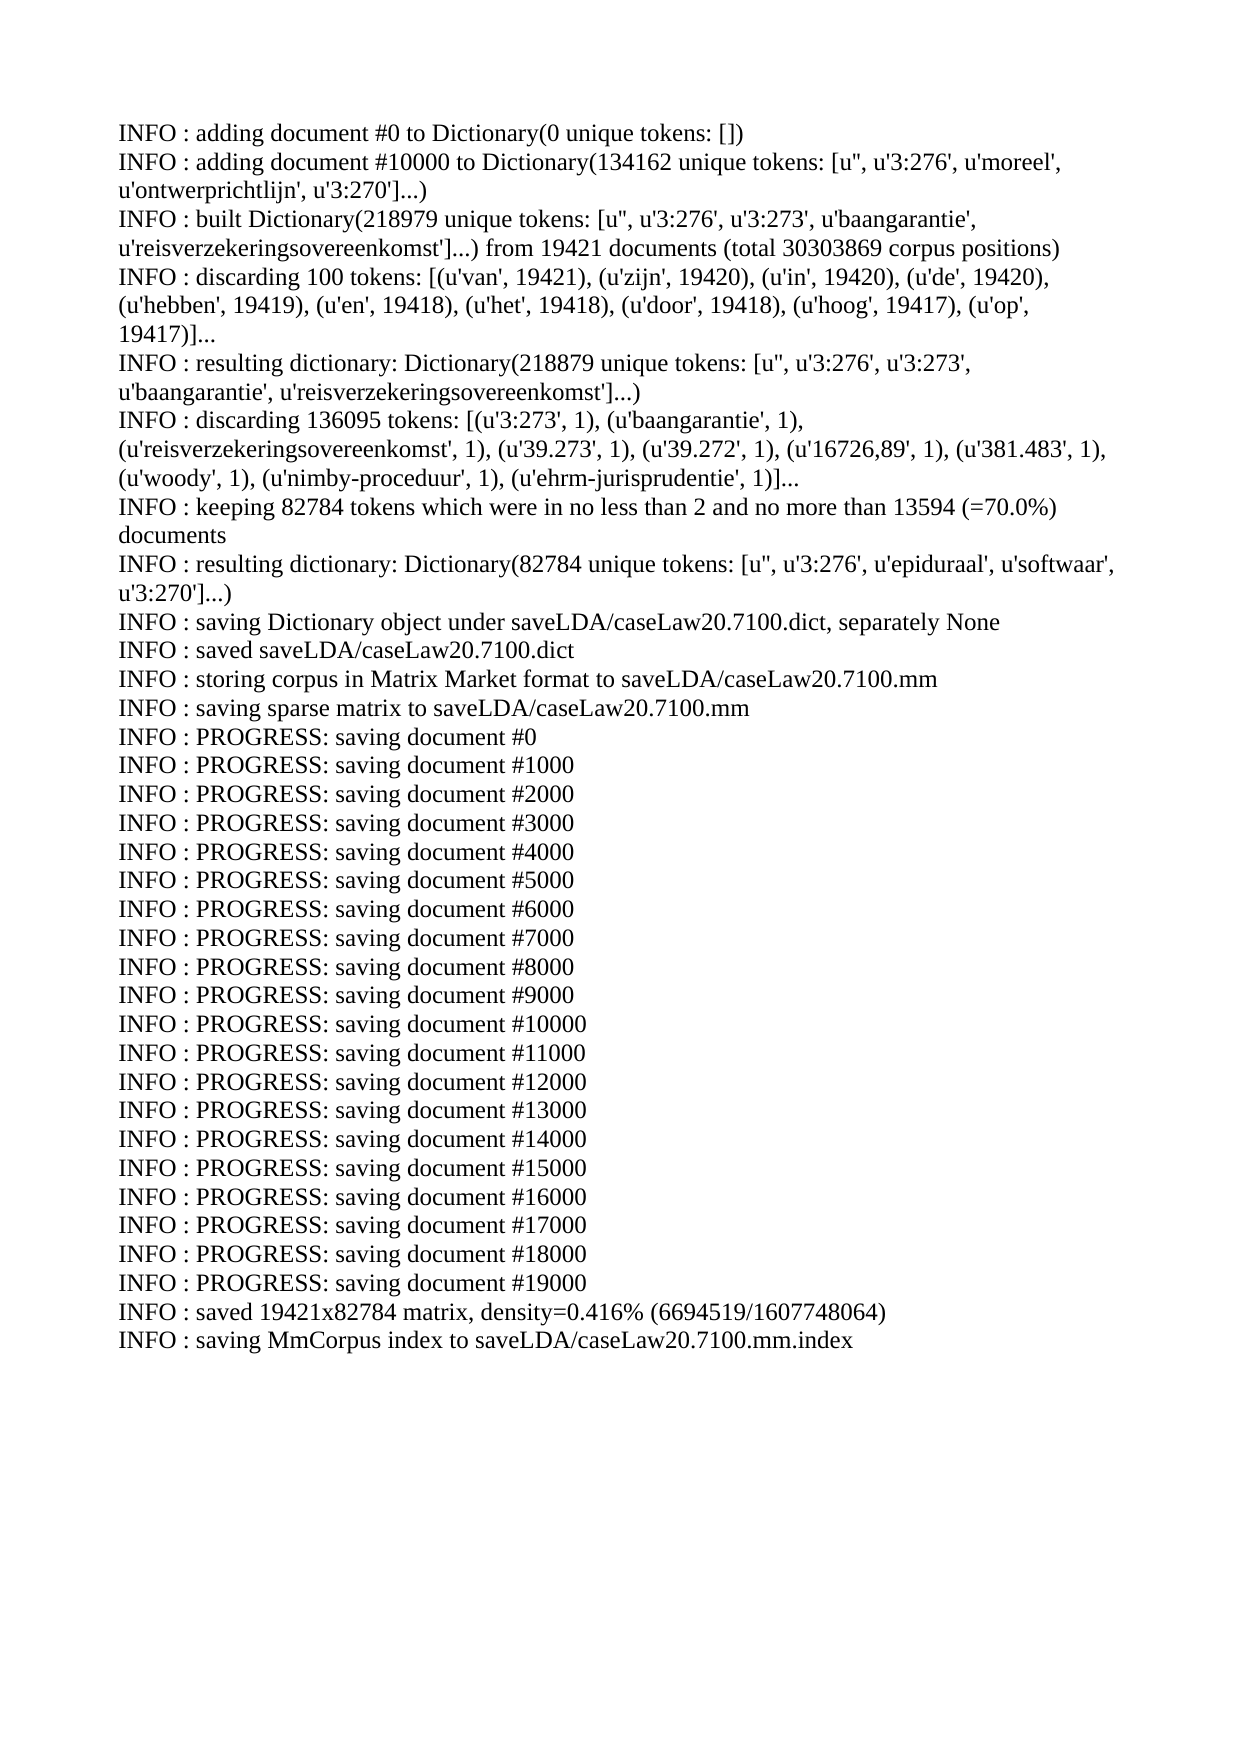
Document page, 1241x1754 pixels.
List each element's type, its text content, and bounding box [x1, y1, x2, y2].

text INFO : resulting dictionary: Dictionary(218879 unique tokens: [u'', u'3:276', u'3:273', u'baangarantie', u'reisverzekeringsovereenkomst']...) [118, 348, 1122, 406]
text INFO : PROGRESS: saving document #18000 [118, 1239, 1122, 1268]
text INFO : PROGRESS: saving document #13000 [118, 1096, 1122, 1124]
text INFO : saving Dictionary object under saveLDA/caseLaw20.7100.dict, separately None [118, 607, 1122, 636]
text INFO : saving sparse matrix to saveLDA/caseLaw20.7100.mm [118, 693, 1122, 722]
text INFO : discarding 136095 tokens: [(u'3:273', 1), (u'baangarantie', 1), (u'reisverzekeringsovereenkomst', 1), (u'39.273', 1), (u'39.272', 1), (u'16726,89', 1), (u'381.483', 1), (u'woody', 1), (u'nimby-proceduur', 1), (u'ehrm-jurisprudentie', 1)]... [118, 406, 1122, 492]
text INFO : PROGRESS: saving document #8000 [118, 952, 1122, 981]
text INFO : PROGRESS: saving document #3000 [118, 808, 1122, 837]
text INFO : PROGRESS: saving document #15000 [118, 1153, 1122, 1182]
text INFO : PROGRESS: saving document #0 [118, 722, 1122, 751]
text INFO : PROGRESS: saving document #17000 [118, 1211, 1122, 1239]
text INFO : saved 19421x82784 matrix, density=0.416% (6694519/1607748064) [118, 1297, 1122, 1326]
text INFO : PROGRESS: saving document #4000 [118, 837, 1122, 866]
text INFO : PROGRESS: saving document #14000 [118, 1124, 1122, 1153]
text INFO : PROGRESS: saving document #5000 [118, 866, 1122, 894]
text INFO : storing corpus in Matrix Market format to saveLDA/caseLaw20.7100.mm [118, 664, 1122, 693]
text INFO : PROGRESS: saving document #16000 [118, 1182, 1122, 1211]
text INFO : PROGRESS: saving document #1000 [118, 751, 1122, 779]
text INFO : PROGRESS: saving document #11000 [118, 1038, 1122, 1067]
text INFO : PROGRESS: saving document #7000 [118, 923, 1122, 952]
text INFO : saving MmCorpus index to saveLDA/caseLaw20.7100.mm.index [118, 1326, 1122, 1354]
text INFO : saved saveLDA/caseLaw20.7100.dict [118, 636, 1122, 664]
text INFO : adding document #10000 to Dictionary(134162 unique tokens: [u'', u'3:276', u'moreel', u'ontwerprichtlijn', u'3:270']...) [118, 147, 1122, 204]
text INFO : discarding 100 tokens: [(u'van', 19421), (u'zijn', 19420), (u'in', 19420), (u'de', 19420), (u'hebben', 19419), (u'en', 19418), (u'het', 19418), (u'door', 19418), (u'hoog', 19417), (u'op', 19417)]... [118, 262, 1122, 348]
text INFO : PROGRESS: saving document #12000 [118, 1067, 1122, 1096]
text INFO : PROGRESS: saving document #2000 [118, 779, 1122, 808]
text INFO : PROGRESS: saving document #6000 [118, 894, 1122, 923]
text INFO : keeping 82784 tokens which were in no less than 2 and no more than 13594 (=70.0%) documents [118, 492, 1122, 549]
text INFO : PROGRESS: saving document #9000 [118, 981, 1122, 1009]
text INFO : built Dictionary(218979 unique tokens: [u'', u'3:276', u'3:273', u'baangarantie', u'reisverzekeringsovereenkomst']...) from 19421 documents (total 30303869 corpus positions) [118, 204, 1122, 262]
text INFO : resulting dictionary: Dictionary(82784 unique tokens: [u'', u'3:276', u'epiduraal', u'softwaar', u'3:270']...) [118, 549, 1122, 607]
text INFO : PROGRESS: saving document #10000 [118, 1009, 1122, 1038]
text INFO : PROGRESS: saving document #19000 [118, 1268, 1122, 1297]
text INFO : adding document #0 to Dictionary(0 unique tokens: []) [118, 118, 1122, 147]
